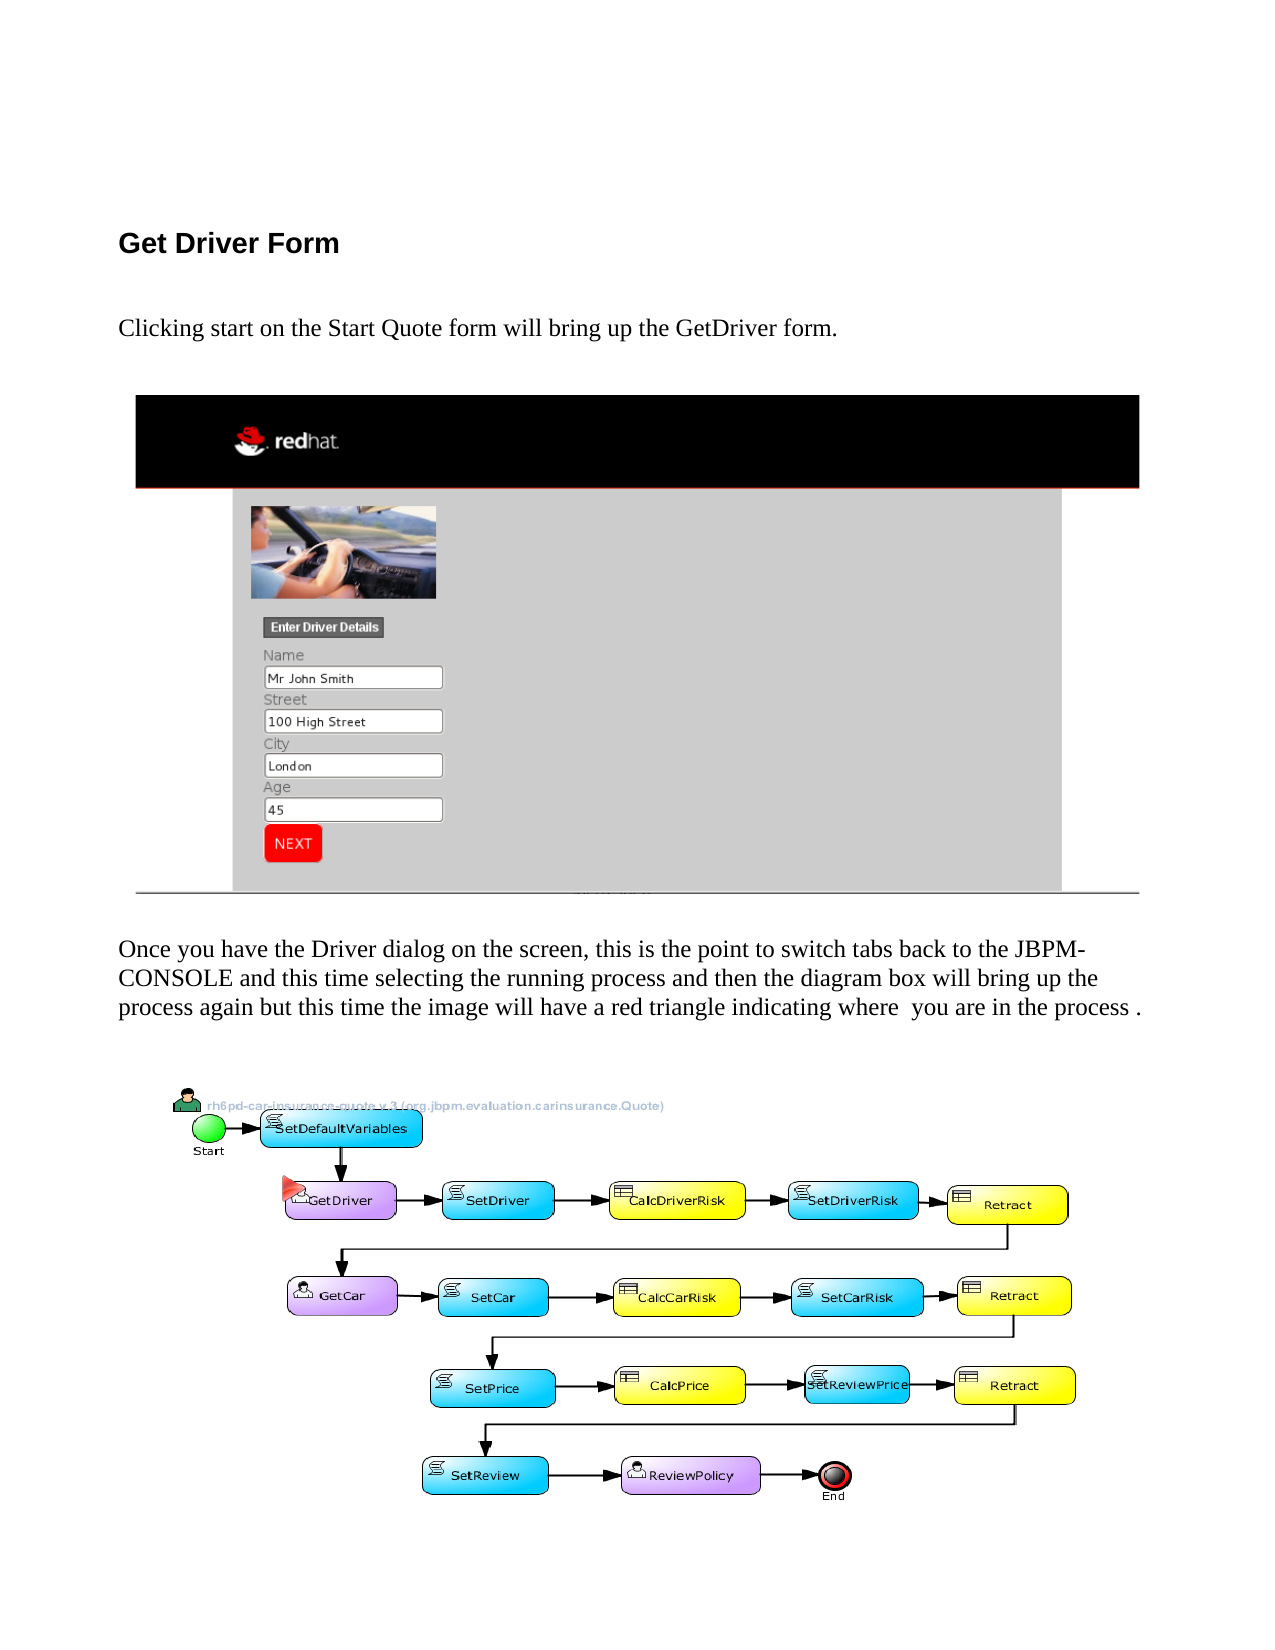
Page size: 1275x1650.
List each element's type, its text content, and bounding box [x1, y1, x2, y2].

text Clicking start on the Start Quote form will bring up the GetDriver form. [118, 313, 1157, 342]
subtitle Get Driver Form [118, 226, 1157, 259]
picture [164, 1074, 1111, 1513]
text Once you have the Driver dialog on the screen, this is the point to switch tabs back to the JBPM-CONSOLE and this time selecting the running process and then the diagram box will bring up the process again but this time the image will have a red triangle indicating where you are in the process . [118, 934, 1157, 1021]
picture [135, 395, 1140, 894]
